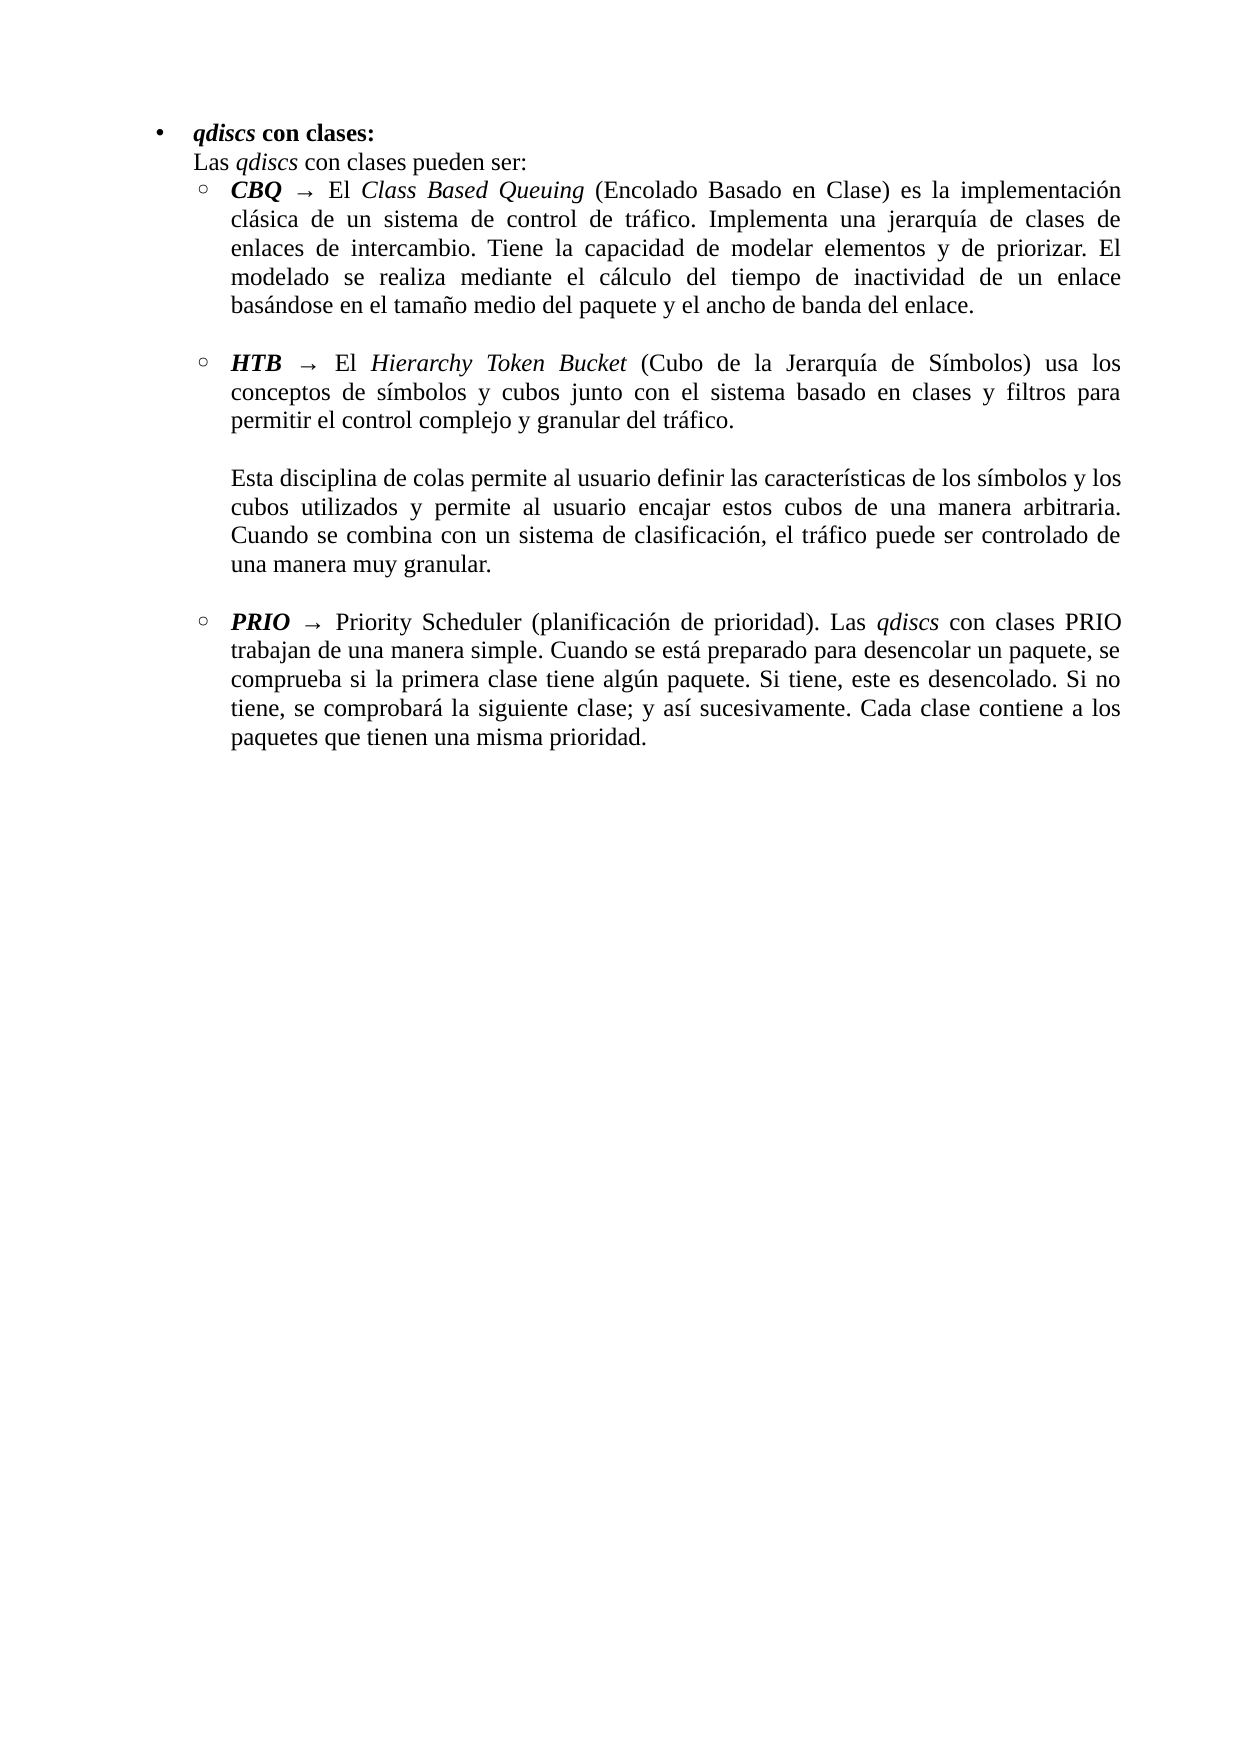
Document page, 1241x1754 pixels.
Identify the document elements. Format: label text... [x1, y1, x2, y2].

list Esta disciplina de colas permite al usuario definir las características de los símbolos y los cubos utilizados y permite al usuario encajar estos cubos de una manera arbitraria. Cuando se combina con un sistema de clasificación, el tráfico puede ser controlado de una manera muy granular. [193, 463, 1122, 578]
list HTB → El Hierarchy Token Bucket (Cubo de la Jerarquía de Símbolos) usa los conceptos de símbolos y cubos junto con el sistema basado en clases y filtros para permitir el control complejo y granular del tráfico. [193, 348, 1122, 434]
list CBQ → El Class Based Queuing (Encolado Basado en Clase) es la implementación clásica de un sistema de control de tráfico. Implementa una jerarquía de clases de enlaces de intercambio. Tiene la capacidad de modelar elementos y de priorizar. El modelado se realiza mediante el cálculo del tiempo de inactividad de un enlace basándose en el tamaño medio del paquete y el ancho de banda del enlace. [193, 176, 1122, 319]
list qdiscs con clases: [156, 118, 1122, 147]
list Las qdiscs con clases pueden ser: [156, 147, 1122, 176]
list PRIO → Priority Scheduler (planificación de prioridad). Las qdiscs con clases PRIO trabajan de una manera simple. Cuando se está preparado para desencolar un paquete, se comprueba si la primera clase tiene algún paquete. Si tiene, este es desencolado. Si no tiene, se comprobará la siguiente clase; y así sucesivamente. Cada clase contiene a los paquetes que tienen una misma prioridad. [193, 607, 1122, 751]
